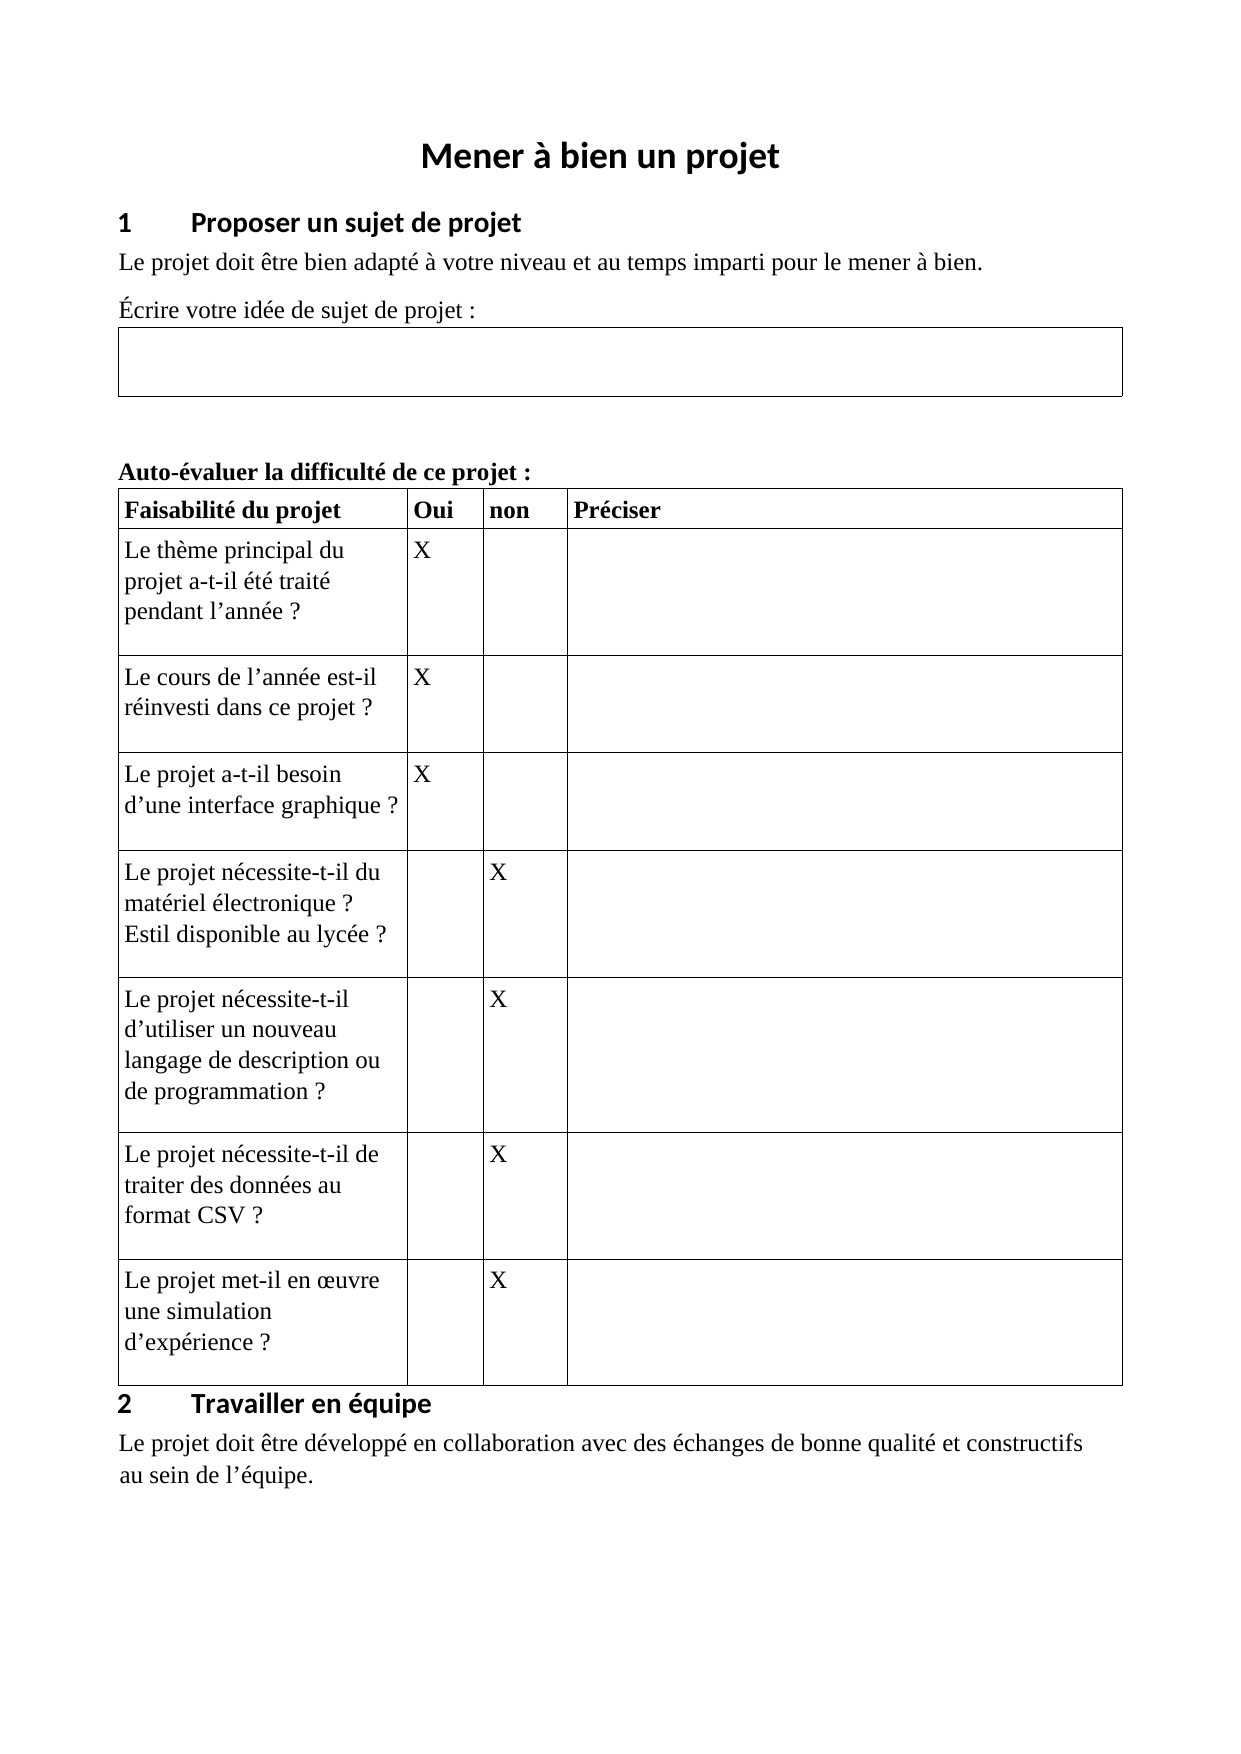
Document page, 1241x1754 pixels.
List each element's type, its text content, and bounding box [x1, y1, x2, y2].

table_cell [408, 1133, 483, 1258]
table_cell X [408, 656, 483, 752]
table_header non [484, 489, 567, 528]
text Le projet doit être bien adapté à votre niveau et au temps imparti pour le mener à bien. [118, 247, 1113, 276]
table_cell Le projet nécessite-t-il d’utiliser un nouveau langage de description ou de programmation ? [119, 978, 407, 1132]
table_cell X [408, 529, 483, 654]
table_cell [484, 753, 567, 850]
table_cell [568, 529, 1122, 654]
table_header Oui [408, 489, 483, 528]
table_cell Le cours de l’année est-il réinvesti dans ce projet ? [119, 656, 407, 752]
table_cell X [484, 1260, 567, 1385]
table_cell [568, 753, 1122, 850]
table_cell [568, 851, 1122, 977]
table_cell X [484, 851, 567, 977]
text Auto-évaluer la difficulté de ce projet : [118, 457, 1113, 485]
subtitle Proposer un sujet de projet [117, 204, 1113, 240]
table_cell [568, 1133, 1122, 1258]
table_header Faisabilité du projet [119, 489, 407, 528]
table_cell [408, 851, 483, 977]
table_cell Le projet nécessite-t-il de traiter des données au format CSV ? [119, 1133, 407, 1258]
table_cell X [484, 978, 567, 1132]
table_cell [408, 978, 483, 1132]
text Le projet doit être développé en collaboration avec des échanges de bonne qualité et constructifs au sein de l’équipe. [118, 1428, 1113, 1489]
table_cell [568, 656, 1122, 752]
table_cell X [408, 753, 483, 850]
table_cell Le projet nécessite-t-il du matériel électronique ? Estil disponible au lycée ? [119, 851, 407, 977]
table_header Préciser [568, 489, 1122, 528]
table_cell [568, 978, 1122, 1132]
text Mener à bien un projet [420, 132, 1113, 178]
table_cell [484, 529, 567, 654]
table_cell Le projet a-t-il besoin d’une interface graphique ? [119, 753, 407, 850]
table_cell Le projet met-il en œuvre une simulation d’expérience ? [119, 1260, 407, 1385]
table_cell [568, 1260, 1122, 1385]
table_cell X [484, 1133, 567, 1258]
table_cell [484, 656, 567, 752]
table_cell [408, 1260, 483, 1385]
subtitle Travailler en équipe [117, 1386, 1113, 1421]
table_cell Le thème principal du projet a-t-il été traité pendant l’année ? [119, 529, 407, 654]
text Écrire votre idée de sujet de projet : [118, 295, 1113, 324]
